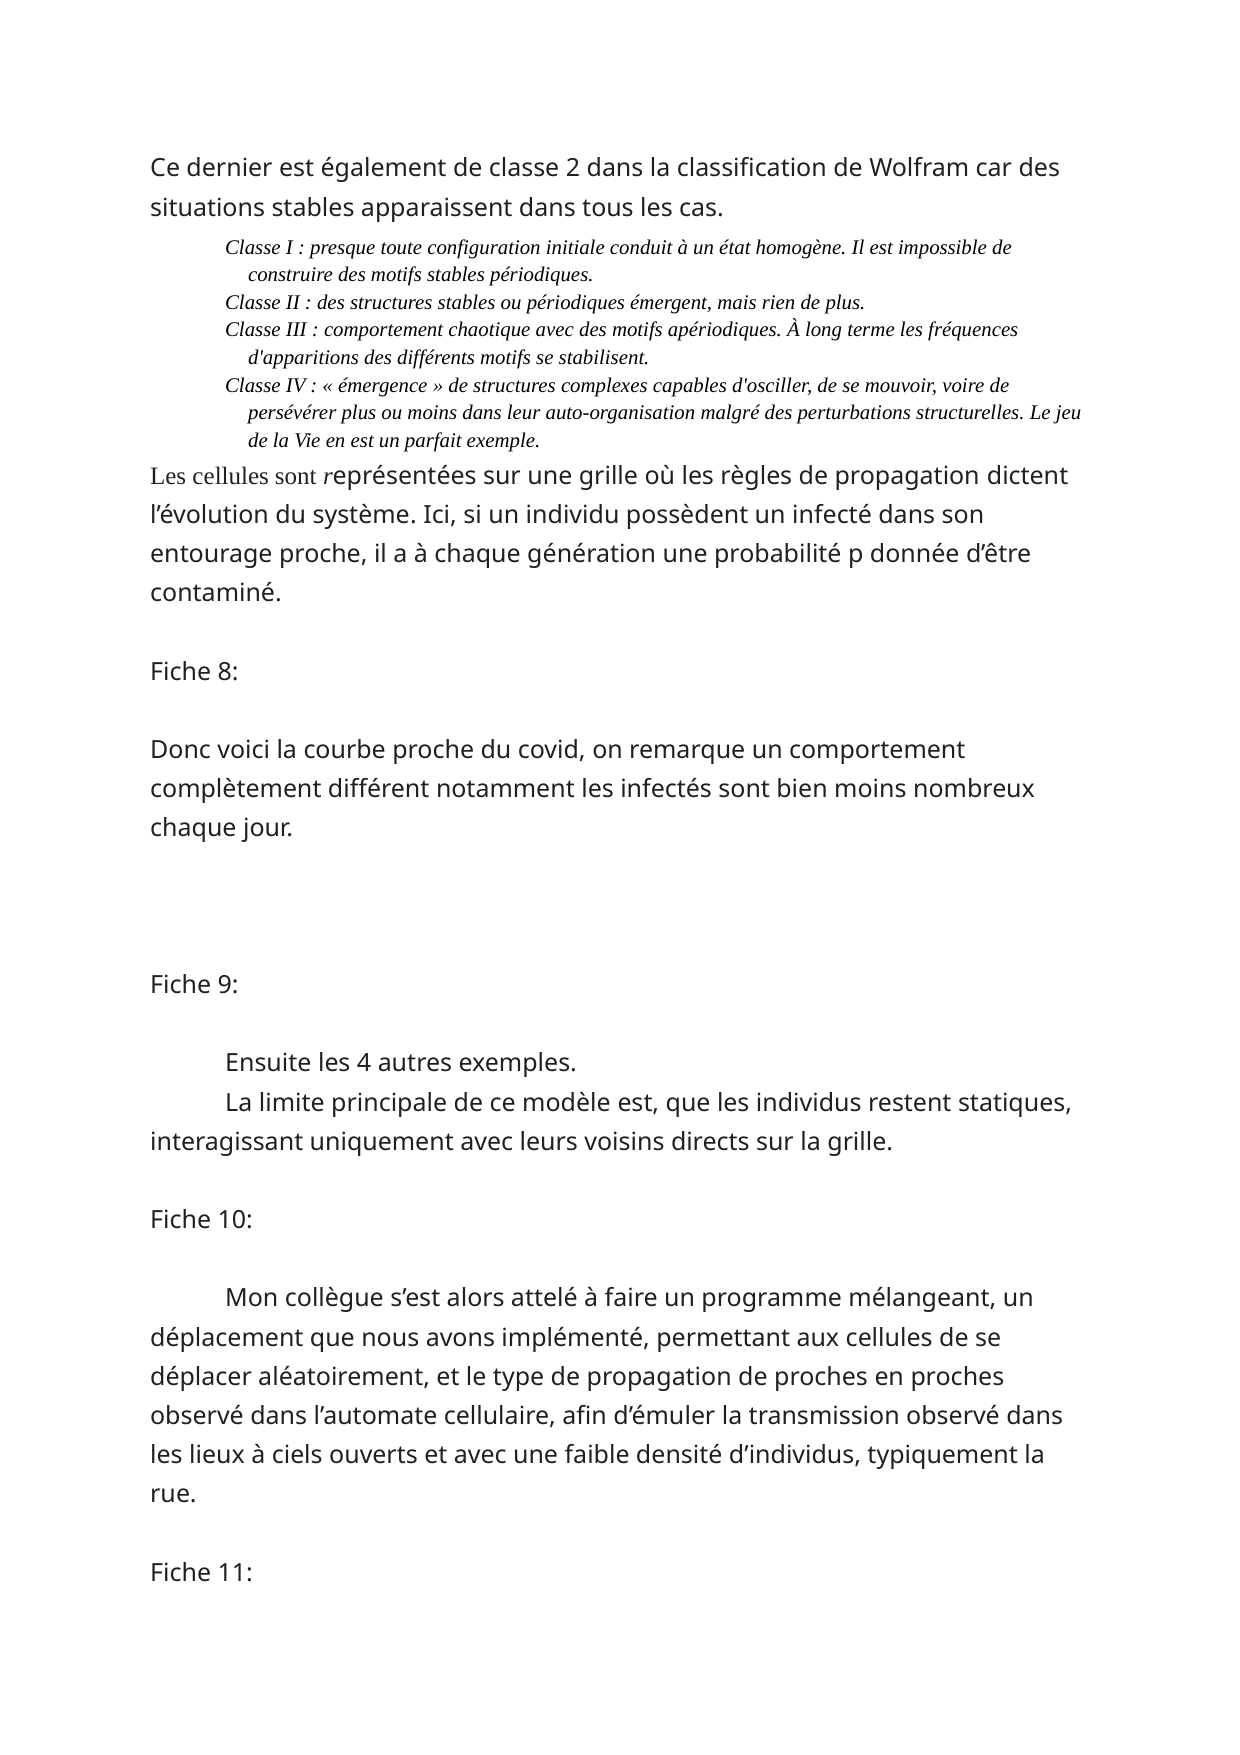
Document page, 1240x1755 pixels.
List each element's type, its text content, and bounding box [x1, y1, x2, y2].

list Classe I : presque toute configuration initiale conduit à un état homogène. Il est impossible de construire des motifs stables périodiques. [225, 234, 1089, 286]
text Les cellules sont représentées sur une grille où les règles de propagation dictent l’évolution du système. Ici, si un individu possèdent un infecté dans son entourage proche, il a à chaque génération une probabilité p donnée d’être contaminé. [150, 457, 1089, 609]
text Fiche 8: [150, 653, 1089, 687]
text La limite principale de ce modèle est, que les individus restent statiques, interagissant uniquement avec leurs voisins directs sur la grille. [150, 1084, 1089, 1157]
text Donc voici la courbe proche du covid, on remarque un comportement complètement différent notamment les infectés sont bien moins nombreux chaque jour. [150, 732, 1089, 844]
list Classe II : des structures stables ou périodiques émergent, mais rien de plus. [225, 290, 1089, 314]
text Mon collègue s’est alors attelé à faire un programme mélangeant, un déplacement que nous avons implémenté, permettant aux cellules de se déplacer aléatoirement, et le type de propagation de proches en proches observé dans l’automate cellulaire, afin d’émuler la transmission observé dans les lieux à ciels ouverts et avec une faible densité d’individus, typiquement la rue. [150, 1280, 1089, 1510]
text Fiche 11: [150, 1554, 1089, 1588]
text Fiche 10: [150, 1202, 1089, 1236]
text Ce dernier est également de classe 2 dans la classification de Wolfram car des situations stables apparaissent dans tous les cas. [150, 150, 1089, 223]
text Ensuite les 4 autres exemples. [150, 1045, 1089, 1079]
list Classe IV : « émergence » de structures complexes capables d'osciller, de se mouvoir, voire de persévérer plus ou moins dans leur auto-organisation malgré des perturbations structurelles. Le jeu de la Vie en est un parfait exemple. [225, 373, 1089, 452]
list Classe III : comportement chaotique avec des motifs apériodiques. À long terme les fréquences d'apparitions des différents motifs se stabilisent. [225, 317, 1089, 369]
text Fiche 9: [150, 967, 1089, 1001]
